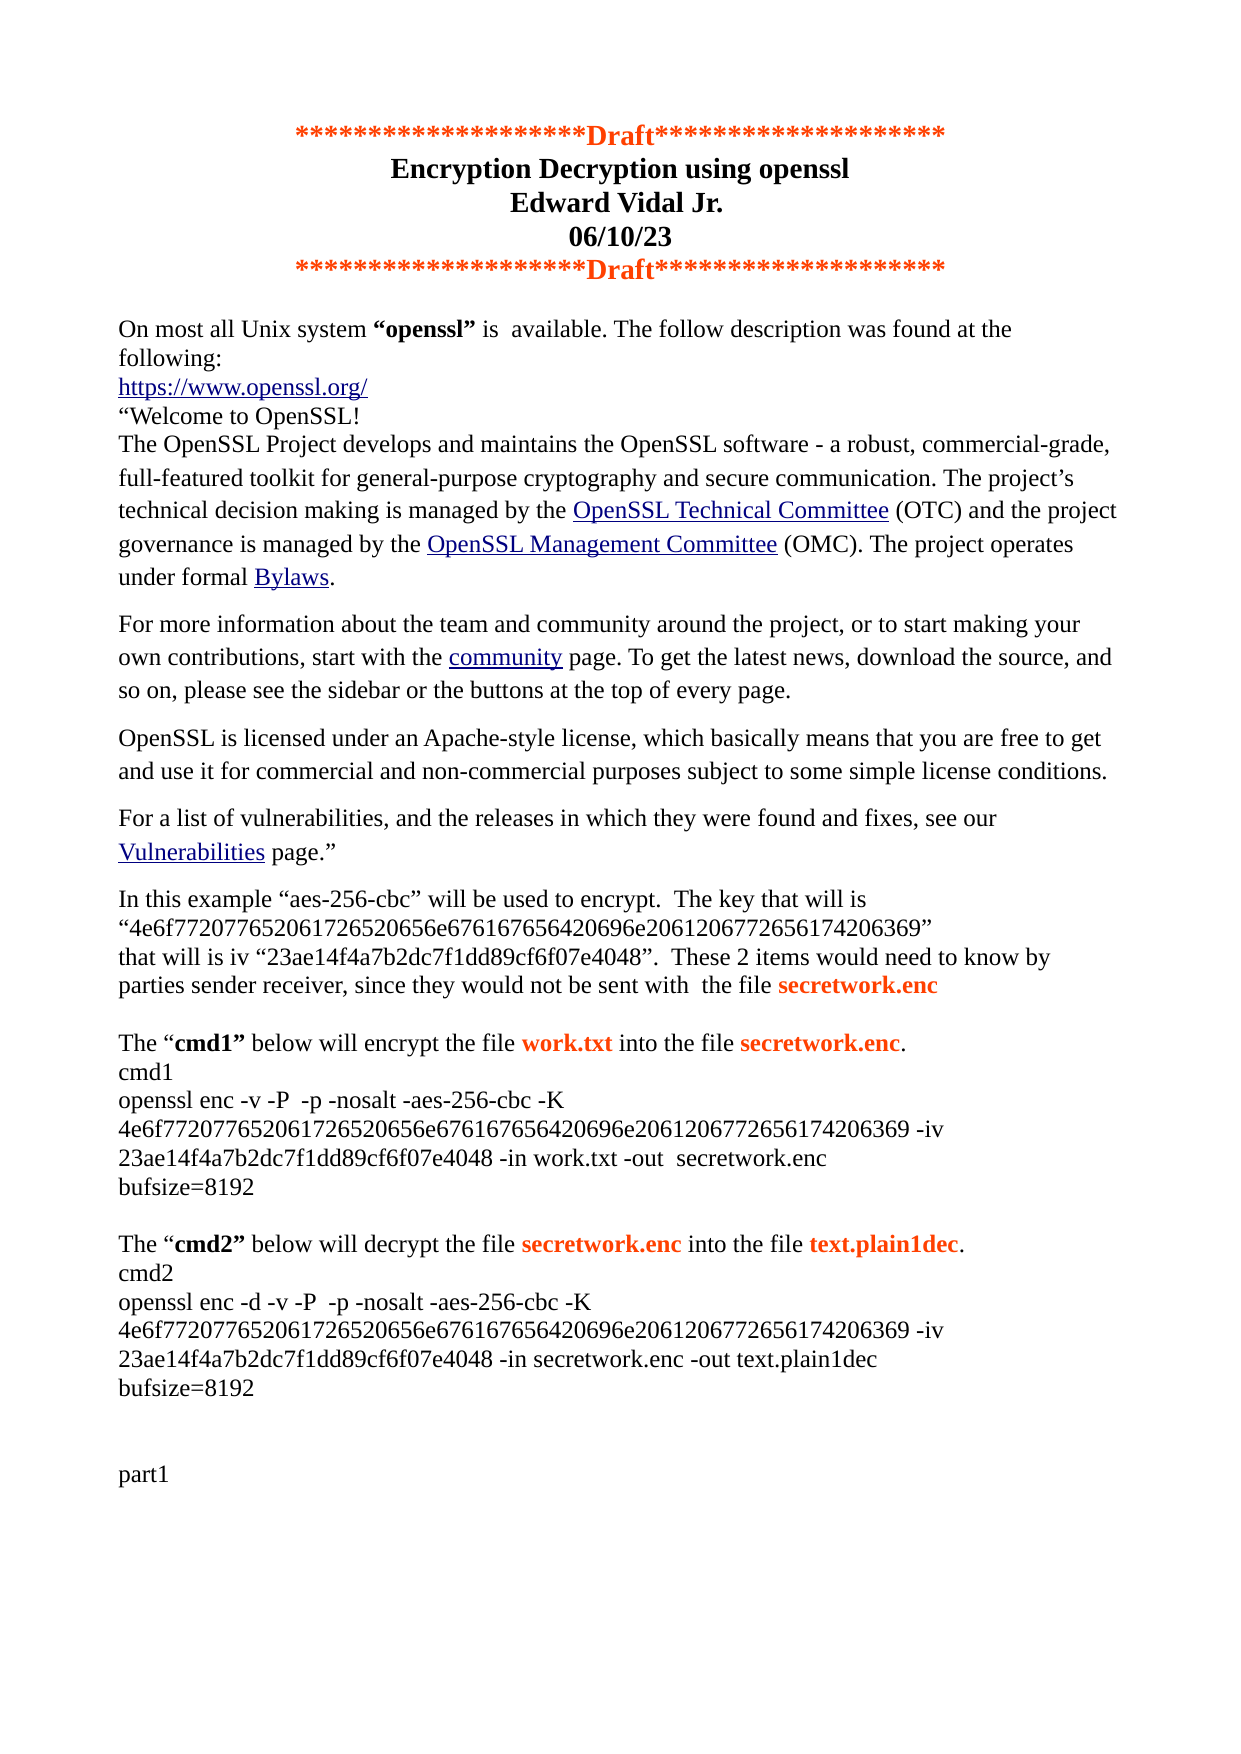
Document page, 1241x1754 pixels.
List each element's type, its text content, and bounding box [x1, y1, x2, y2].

text 06/10/23 [118, 219, 1122, 252]
text https://www.openssl.org/ [118, 372, 1122, 401]
text that will is iv “23ae14f4a7b2dc7f1dd89cf6f07e4048”. These 2 items would need to know by parties sender receiver, since they would not be sent with the file secretwork.enc [118, 942, 1122, 999]
text OpenSSL is licensed under an Apache-style license, which basically means that you are free to get and use it for commercial and non-commercial purposes subject to some simple license conditions. [118, 723, 1122, 785]
text ********************Draft******************** [118, 118, 1122, 152]
text cmd1 [118, 1057, 1122, 1085]
text In this example “aes-256-cbc” will be used to encrypt. The key that will is “4e6f772077652061726520656e676167656420696e2061206772656174206369” [118, 884, 1122, 942]
text The OpenSSL Project develops and maintains the OpenSSL software - a robust, commercial-grade, full-featured toolkit for general-purpose cryptography and secure communication. The project’s technical decision making is managed by the OpenSSL Technical Committee (OTC) and the project governance is managed by the OpenSSL Management Committee (OMC). The project operates under formal Bylaws. [118, 429, 1122, 590]
text ********************Draft******************** [118, 252, 1122, 286]
text Encryption Decryption using openssl [118, 152, 1122, 185]
text “Welcome to OpenSSL! [118, 401, 1122, 429]
text For a list of vulnerabilities, and the releases in which they were found and fixes, see our Vulnerabilities page.” [118, 803, 1122, 865]
text openssl enc -d -v -P -p -nosalt -aes-256-cbc -K 4e6f772077652061726520656e676167656420696e2061206772656174206369 -iv 23ae14f4a7b2dc7f1dd89cf6f07e4048 -in secretwork.enc -out text.plain1dec [118, 1287, 1122, 1373]
text On most all Unix system “openssl” is available. The follow description was found at the following: [118, 314, 1122, 372]
text bufsize=8192 [118, 1373, 1122, 1402]
text The “cmd1” below will encrypt the file work.txt into the file secretwork.enc. [118, 1028, 1122, 1057]
text part1 [118, 1459, 1122, 1488]
text bufsize=8192 [118, 1172, 1122, 1200]
text For more information about the team and community around the project, or to start making your own contributions, start with the community page. To get the latest news, download the source, and so on, please see the sidebar or the buttons at the top of every page. [118, 609, 1122, 704]
text Edward Vidal Jr. [118, 185, 1122, 219]
text cmd2 [118, 1258, 1122, 1287]
text The “cmd2” below will decrypt the file secretwork.enc into the file text.plain1dec. [118, 1229, 1122, 1258]
text openssl enc -v -P -p -nosalt -aes-256-cbc -K 4e6f772077652061726520656e676167656420696e2061206772656174206369 -iv 23ae14f4a7b2dc7f1dd89cf6f07e4048 -in work.txt -out secretwork.enc [118, 1085, 1122, 1172]
